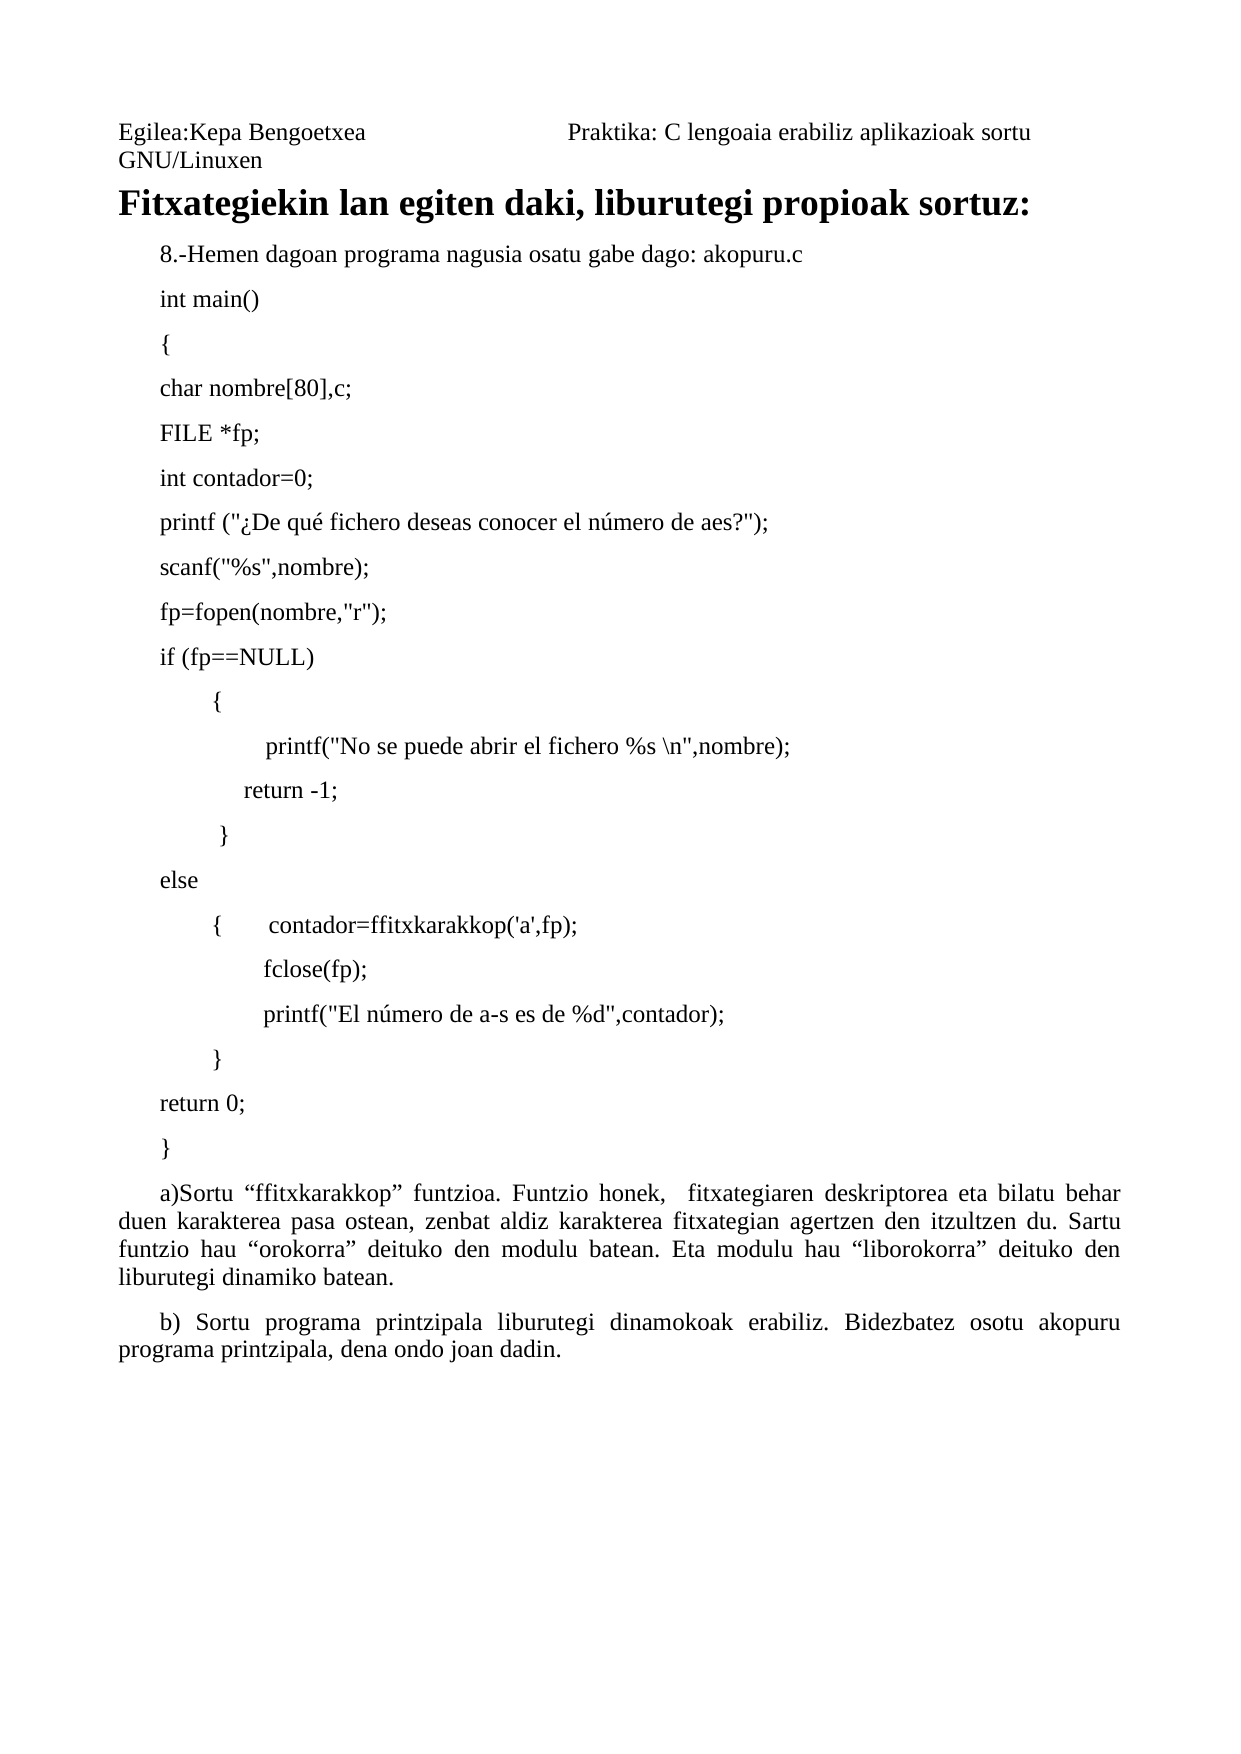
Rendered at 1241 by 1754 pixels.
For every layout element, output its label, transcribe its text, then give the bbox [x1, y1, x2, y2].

text a)Sortu “ffitxkarakkop” funtzioa. Funtzio honek, fitxategiaren deskriptorea eta bilatu behar duen karakterea pasa ostean, zenbat aldiz karakterea fitxategian agertzen den itzultzen du. Sartu funtzio hau “orokorra” deituko den modulu batean. Eta modulu hau “liborokorra” deituko den liburutegi dinamiko batean. [118, 1179, 1122, 1291]
text int main() [118, 285, 1122, 313]
text else [118, 866, 1122, 894]
text } [118, 1134, 1122, 1162]
text return -1; [118, 776, 1122, 804]
text printf ("¿De qué fichero deseas conocer el número de aes?"); [118, 508, 1122, 536]
text FILE *fp; [118, 419, 1122, 447]
text int contador=0; [118, 464, 1122, 492]
text return 0; [118, 1089, 1122, 1117]
text { contador=ffitxkarakkop('a',fp); [118, 911, 1122, 938]
subtitle Fitxategiekin lan egiten daki, liburutegi propioak sortuz: [118, 182, 1122, 223]
text } [118, 1044, 1122, 1073]
text 8.-Hemen dagoan programa nagusia osatu gabe dago: akopuru.c [118, 240, 1122, 268]
text printf("No se puede abrir el fichero %s \n",nombre); [118, 732, 1122, 760]
text { [118, 687, 1122, 715]
text fclose(fp); [118, 955, 1122, 983]
text { [118, 329, 1122, 358]
text scanf("%s",nombre); [118, 553, 1122, 581]
text } [118, 821, 1122, 849]
text b) Sortu programa printzipala liburutegi dinamokoak erabiliz. Bidezbatez osotu akopuru programa printzipala, dena ondo joan dadin. [118, 1307, 1122, 1363]
text if (fp==NULL) [118, 642, 1122, 670]
text printf("El número de a-s es de %d",contador); [118, 1000, 1122, 1028]
text char nombre[80],c; [118, 374, 1122, 402]
text fp=fopen(nombre,"r"); [118, 598, 1122, 626]
